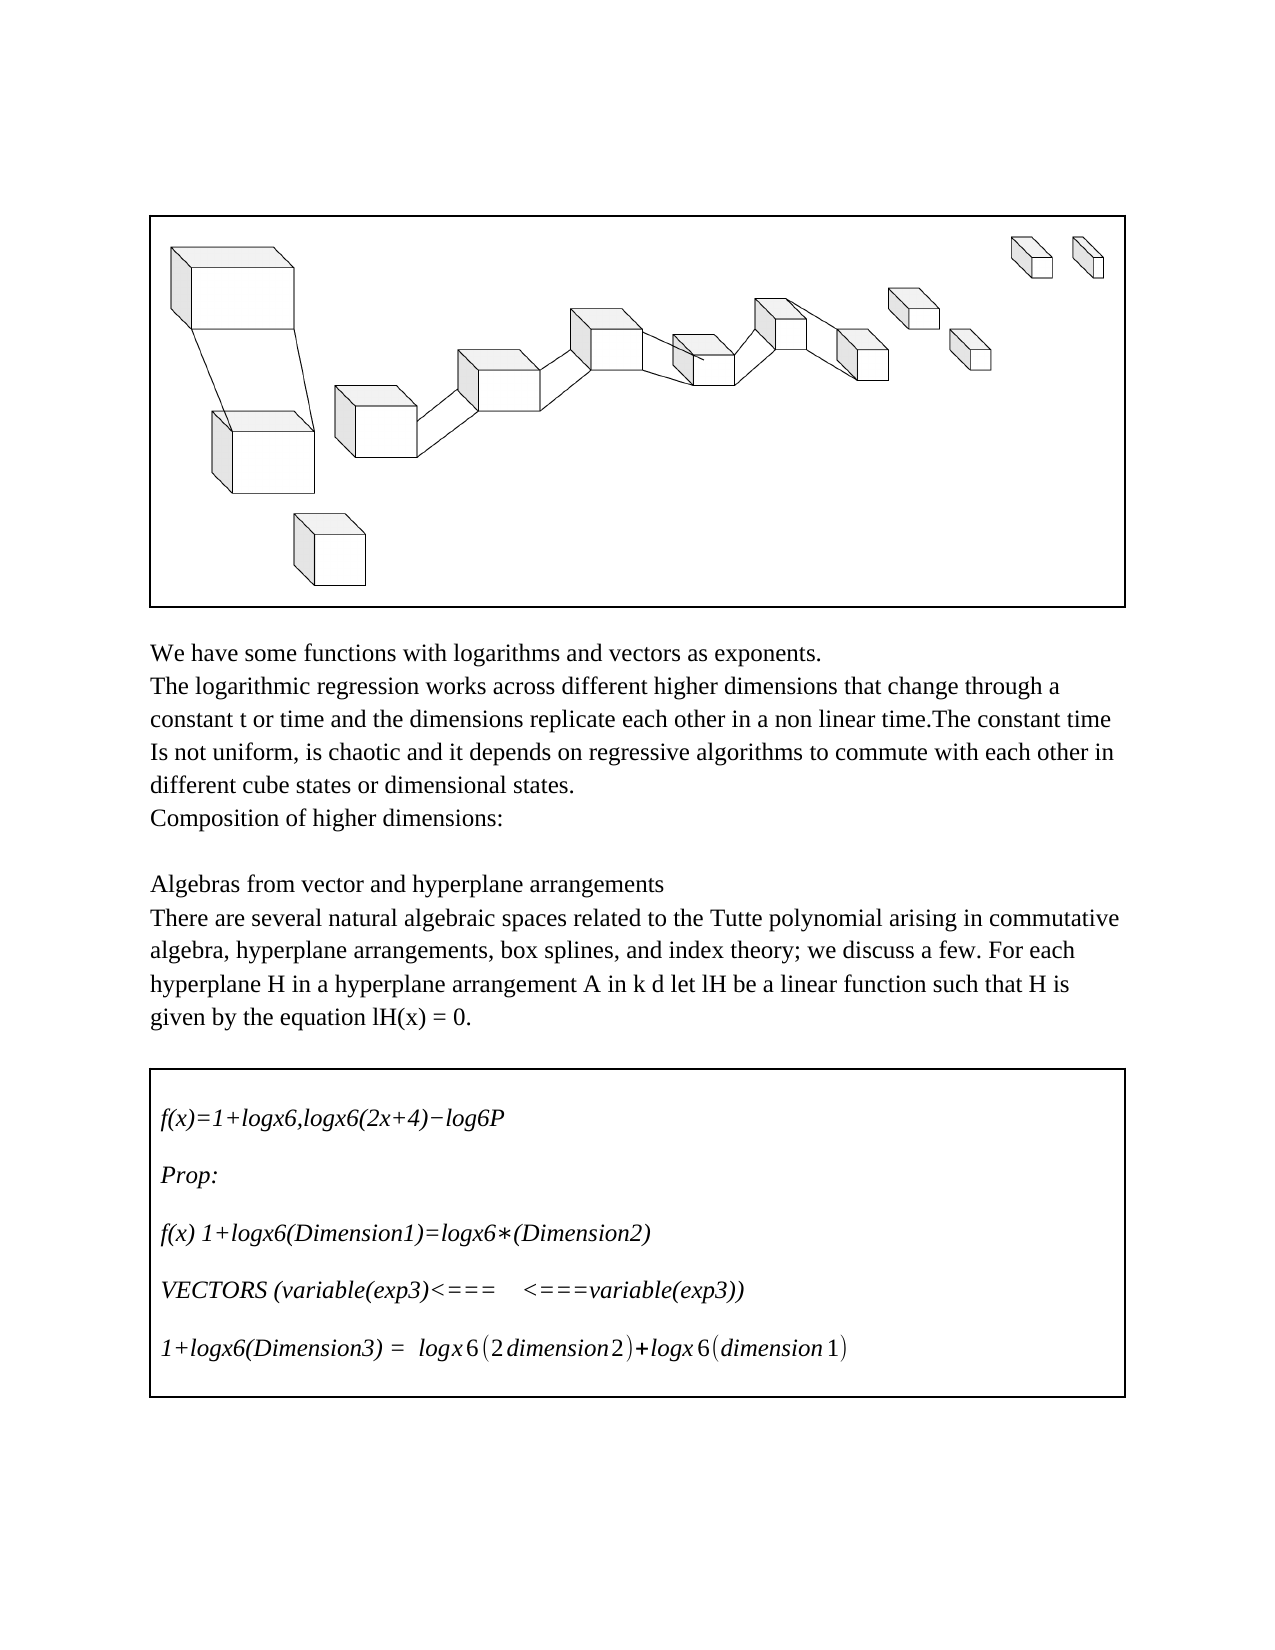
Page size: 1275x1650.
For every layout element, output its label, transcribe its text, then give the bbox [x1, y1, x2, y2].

text algebra, hyperplane arrangements, box splines, and index theory; we discuss a few. For each [150, 936, 1125, 964]
picture [160, 227, 1114, 596]
text The logarithmic regression works across different higher dimensions that change through a constant t or time and the dimensions replicate each other in a non linear time.The constant time [150, 671, 1125, 733]
text Composition of higher dimensions: [150, 803, 1125, 832]
text There are several natural algebraic spaces related to the Tutte polynomial arising in commutative [150, 903, 1125, 931]
text Algebras from vector and hyperplane arrangements [150, 869, 1125, 898]
text We have some functions with logarithms and vectors as exponents. [150, 638, 1125, 667]
text hyperplane H in a hyperplane arrangement A in k d let lH be a linear function such that H is given by the equation lH(x) = 0. [150, 969, 1125, 1030]
text Is not uniform, is chaotic and it depends on regressive algorithms to commute with each other in different cube states or dimensional states. [150, 737, 1125, 799]
table_header f(x)=1+logx6,logx6(2x+4)−log6P Prop: f(x) 1+logx6(Dimension1​)=logx6∗(Dimension2​) VECTORS (variable(exp3)<=== <===variable(exp3)) 1+logx6(Dimension3) = log [151, 1070, 1124, 1396]
table_header [151, 217, 1124, 606]
